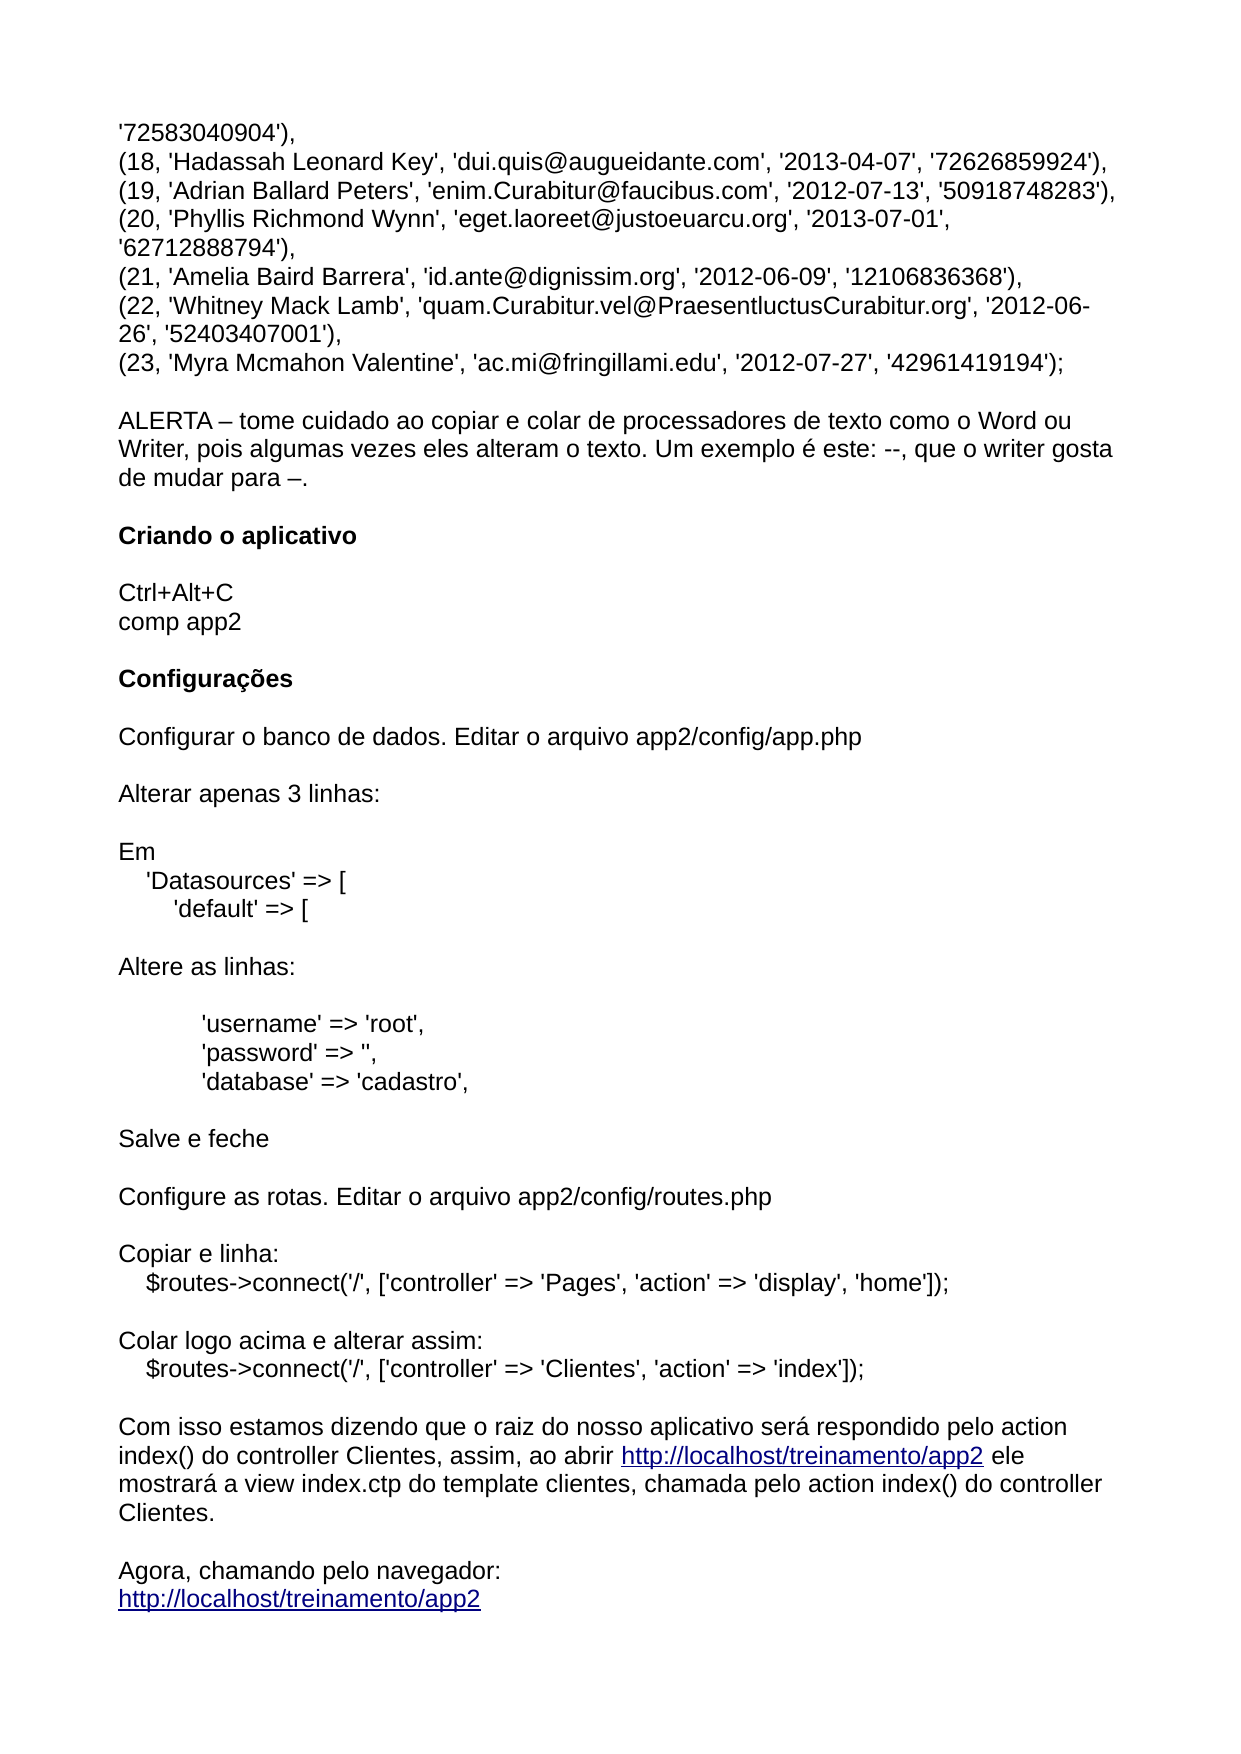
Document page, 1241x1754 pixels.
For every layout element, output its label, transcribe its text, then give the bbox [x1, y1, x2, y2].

text Criando o aplicativo [118, 521, 1122, 549]
text (23, 'Myra Mcmahon Valentine', 'ac.mi@fringillami.edu', '2012-07-27', '42961419194'); [118, 348, 1122, 377]
text Alterar apenas 3 linhas: [118, 779, 1122, 808]
text 'default' => [ [118, 894, 1122, 923]
text ALERTA – tome cuidado ao copiar e colar de processadores de texto como o Word ou Writer, pois algumas vezes eles alteram o texto. Um exemplo é este: --, que o writer gosta de mudar para –. [118, 406, 1122, 492]
text Ctrl+Alt+C [118, 578, 1122, 607]
text 'username' => 'root', [118, 1009, 1122, 1038]
text $routes->connect('/', ['controller' => 'Pages', 'action' => 'display', 'home']); [118, 1268, 1122, 1297]
text (21, 'Amelia Baird Barrera', 'id.ante@dignissim.org', '2012-06-09', '12106836368'), [118, 262, 1122, 291]
text (19, 'Adrian Ballard Peters', 'enim.Curabitur@faucibus.com', '2012-07-13', '50918748283'), [118, 176, 1122, 204]
text comp app2 [118, 607, 1122, 636]
text (20, 'Phyllis Richmond Wynn', 'eget.laoreet@justoeuarcu.org', '2013-07-01', '62712888794'), [118, 204, 1122, 262]
text 'Datasources' => [ [118, 866, 1122, 894]
text Configurações [118, 664, 1122, 693]
text Configure as rotas. Editar o arquivo app2/config/routes.php [118, 1182, 1122, 1211]
text Em [118, 837, 1122, 866]
text Colar logo acima e alterar assim: [118, 1326, 1122, 1354]
text 'database' => 'cadastro', [118, 1067, 1122, 1096]
text $routes->connect('/', ['controller' => 'Clientes', 'action' => 'index']); [118, 1354, 1122, 1383]
text '72583040904'), [118, 118, 1122, 147]
text Copiar e linha: [118, 1239, 1122, 1268]
text Com isso estamos dizendo que o raiz do nosso aplicativo será respondido pelo action index() do controller Clientes, assim, ao abrir http://localhost/treinamento/app2 ele mostrará a view index.ctp do template clientes, chamada pelo action index() do controller Clientes. [118, 1412, 1122, 1527]
text http://localhost/treinamento/app2 [118, 1584, 1122, 1613]
text Salve e feche [118, 1124, 1122, 1153]
text (22, 'Whitney Mack Lamb', 'quam.Curabitur.vel@PraesentluctusCurabitur.org', '2012-06-26', '52403407001'), [118, 291, 1122, 348]
text (18, 'Hadassah Leonard Key', 'dui.quis@augueidante.com', '2013-04-07', '72626859924'), [118, 147, 1122, 176]
text Agora, chamando pelo navegador: [118, 1556, 1122, 1584]
text Altere as linhas: [118, 952, 1122, 981]
text Configurar o banco de dados. Editar o arquivo app2/config/app.php [118, 722, 1122, 751]
text 'password' => '', [118, 1038, 1122, 1067]
